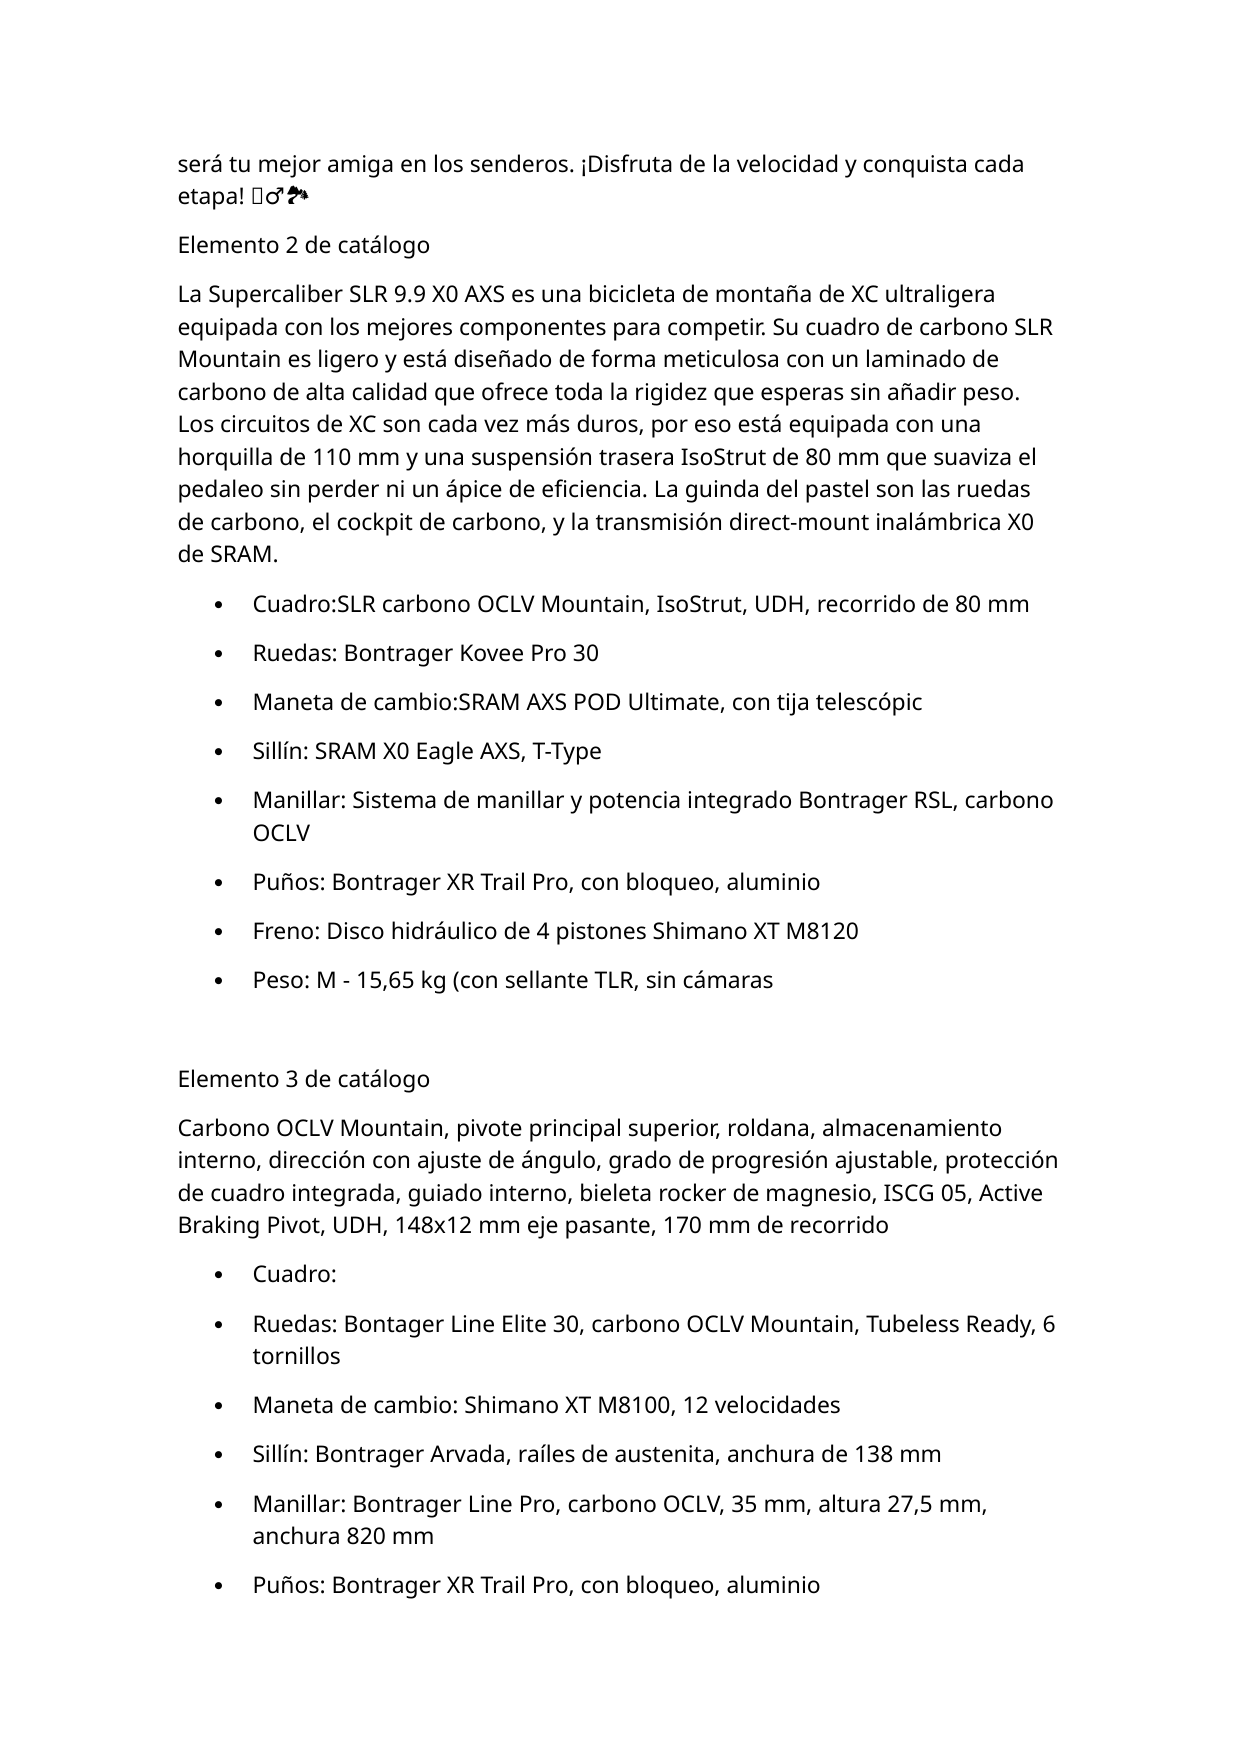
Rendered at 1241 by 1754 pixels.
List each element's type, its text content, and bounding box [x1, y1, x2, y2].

list Ruedas: Bontrager Kovee Pro 30 [215, 637, 1063, 668]
list Peso: M - 15,65 kg (con sellante TLR, sin cámaras [215, 964, 1063, 996]
list Maneta de cambio:SRAM AXS POD Ultimate, con tija telescópic [215, 686, 1063, 717]
text Elemento 3 de catálogo [177, 1063, 1063, 1094]
list Cuadro: [215, 1258, 1063, 1290]
text La Supercaliber SLR 9.9 X0 AXS es una bicicleta de montaña de XC ultraligera equipada con los mejores componentes para competir. Su cuadro de carbono SLR Mountain es ligero y está diseñado de forma meticulosa con un laminado de carbono de alta calidad que ofrece toda la rigidez que esperas sin añadir peso. Los circuitos de XC son cada vez más duros, por eso está equipada con una horquilla de 110 mm y una suspensión trasera IsoStrut de 80 mm que suaviza el pedaleo sin perder ni un ápice de eficiencia. La guinda del pastel son las ruedas de carbono, el cockpit de carbono, y la transmisión direct-mount inalámbrica X0 de SRAM. [177, 278, 1063, 570]
list Ruedas: Bontager Line Elite 30, carbono OCLV Mountain, Tubeless Ready, 6 tornillos [215, 1308, 1063, 1371]
list Puños: Bontrager XR Trail Pro, con bloqueo, aluminio [215, 1569, 1063, 1601]
text Carbono OCLV Mountain, pivote principal superior, roldana, almacenamiento interno, dirección con ajuste de ángulo, grado de progresión ajustable, protección de cuadro integrada, guiado interno, bieleta rocker de magnesio, ISCG 05, Active Braking Pivot, UDH, 148x12 mm eje pasante, 170 mm de recorrido [177, 1112, 1063, 1241]
list Maneta de cambio: Shimano XT M8100, 12 velocidades [215, 1389, 1063, 1421]
list Sillín: Bontrager Arvada, raíles de austenita, anchura de 138 mm [215, 1438, 1063, 1470]
list Sillín: SRAM X0 Eagle AXS, T-Type [215, 735, 1063, 766]
list Freno: Disco hidráulico de 4 pistones Shimano XT M8120 [215, 915, 1063, 946]
list Puños: Bontrager XR Trail Pro, con bloqueo, aluminio [215, 866, 1063, 897]
list Cuadro:SLR carbono OCLV Mountain, IsoStrut, UDH, recorrido de 80 mm [215, 588, 1063, 619]
list Manillar: Bontrager Line Pro, carbono OCLV, 35 mm, altura 27,5 mm, anchura 820 mm [215, 1488, 1063, 1551]
text Elemento 2 de catálogo [177, 229, 1063, 261]
text será tu mejor amiga en los senderos. ¡Disfruta de la velocidad y conquista cada etapa! 🚵‍♂️🏞️ [177, 148, 1063, 211]
list Manillar: Sistema de manillar y potencia integrado Bontrager RSL, carbono OCLV [215, 784, 1063, 848]
